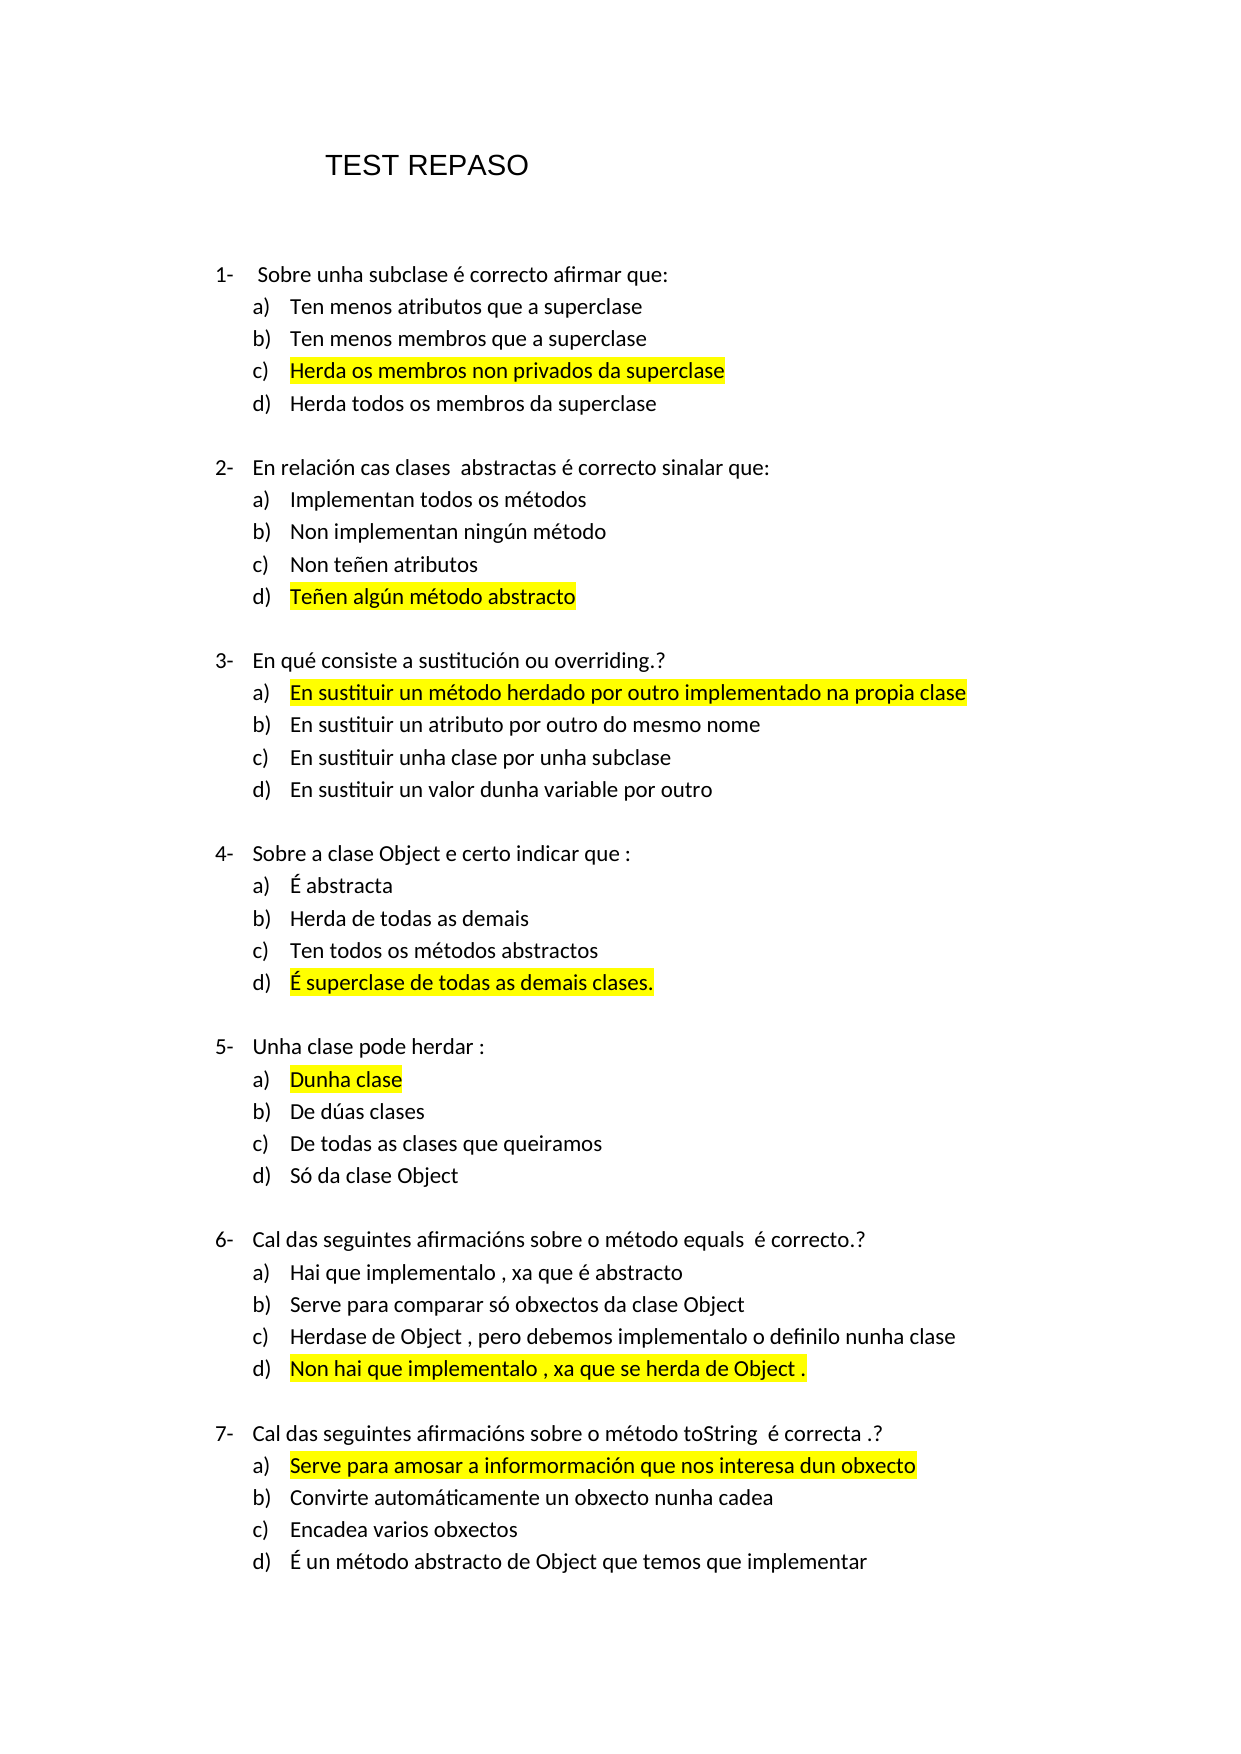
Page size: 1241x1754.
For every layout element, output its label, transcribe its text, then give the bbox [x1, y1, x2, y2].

list É abstracta [252, 872, 1063, 899]
list Só da clase Object [252, 1161, 1063, 1189]
text TEST REPASO [251, 148, 1063, 181]
list Cal das seguintes afirmacións sobre o método equals é correcto.? [215, 1226, 1063, 1254]
list En sustituir un valor dunha variable por outro [252, 775, 1063, 803]
list Dunha clase [252, 1065, 1063, 1093]
list Teñen algún método abstracto [252, 582, 1063, 610]
list En sustituir un método herdado por outro implementado na propia clase [252, 678, 1063, 706]
list Serve para amosar a informormación que nos interesa dun obxecto [252, 1451, 1063, 1479]
list Ten menos membros que a superclase [252, 324, 1063, 352]
list En sustituir un atributo por outro do mesmo nome [252, 711, 1063, 739]
list Sobre unha subclase é correcto afirmar que: [215, 260, 1063, 288]
list Herda os membros non privados da superclase [252, 357, 1063, 384]
list Cal das seguintes afirmacións sobre o método toString é correcta .? [215, 1419, 1063, 1447]
list En relación cas clases abstractas é correcto sinalar que: [215, 453, 1063, 481]
list Herda de todas as demais [252, 904, 1063, 932]
list De todas as clases que queiramos [252, 1129, 1063, 1157]
list De dúas clases [252, 1097, 1063, 1125]
list Implementan todos os métodos [252, 485, 1063, 513]
list En qué consiste a sustitución ou overriding.? [215, 646, 1063, 674]
list Non implementan ningún método [252, 517, 1063, 546]
list Unha clase pode herdar : [215, 1032, 1063, 1061]
list Herdase de Object , pero debemos implementalo o definilo nunha clase [252, 1322, 1063, 1350]
list Sobre a clase Object e certo indicar que : [215, 839, 1063, 867]
list É un método abstracto de Object que temos que implementar [252, 1547, 1063, 1576]
list Hai que implementalo , xa que é abstracto [252, 1258, 1063, 1286]
list Herda todos os membros da superclase [252, 389, 1063, 417]
list Ten menos atributos que a superclase [252, 292, 1063, 320]
list Serve para comparar só obxectos da clase Object [252, 1290, 1063, 1318]
list Convirte automáticamente un obxecto nunha cadea [252, 1483, 1063, 1511]
list Ten todos os métodos abstractos [252, 936, 1063, 964]
list Encadea varios obxectos [252, 1515, 1063, 1543]
list É superclase de todas as demais clases. [252, 968, 1063, 996]
list Non teñen atributos [252, 550, 1063, 578]
list En sustituir unha clase por unha subclase [252, 743, 1063, 771]
list Non hai que implementalo , xa que se herda de Object . [252, 1354, 1063, 1382]
